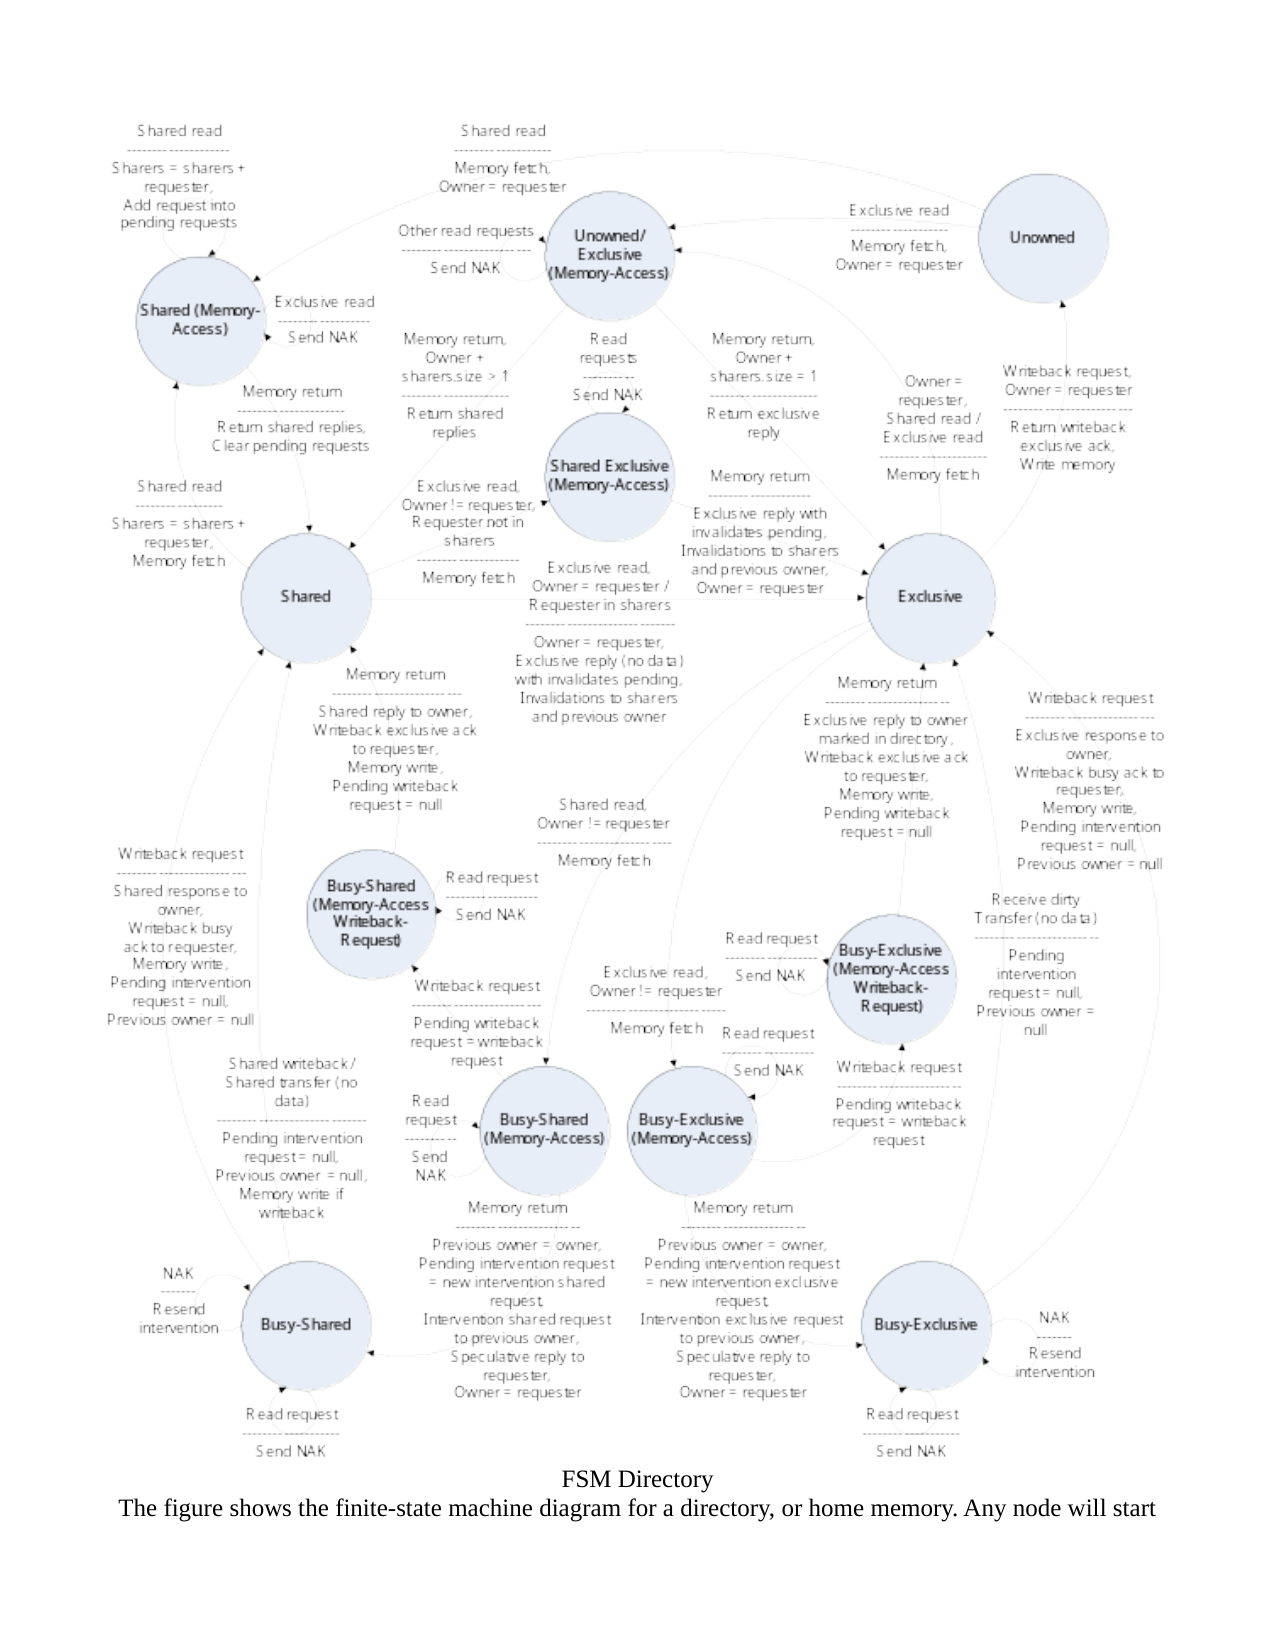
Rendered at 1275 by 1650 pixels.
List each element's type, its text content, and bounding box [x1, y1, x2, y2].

text [354, 601, 867, 1077]
text [118, 118, 1157, 852]
text The figure shows the finite-state machine diagram for a directory, or home memory. Any node will start [118, 1493, 1157, 1521]
text FSM Directory [118, 623, 1157, 1493]
